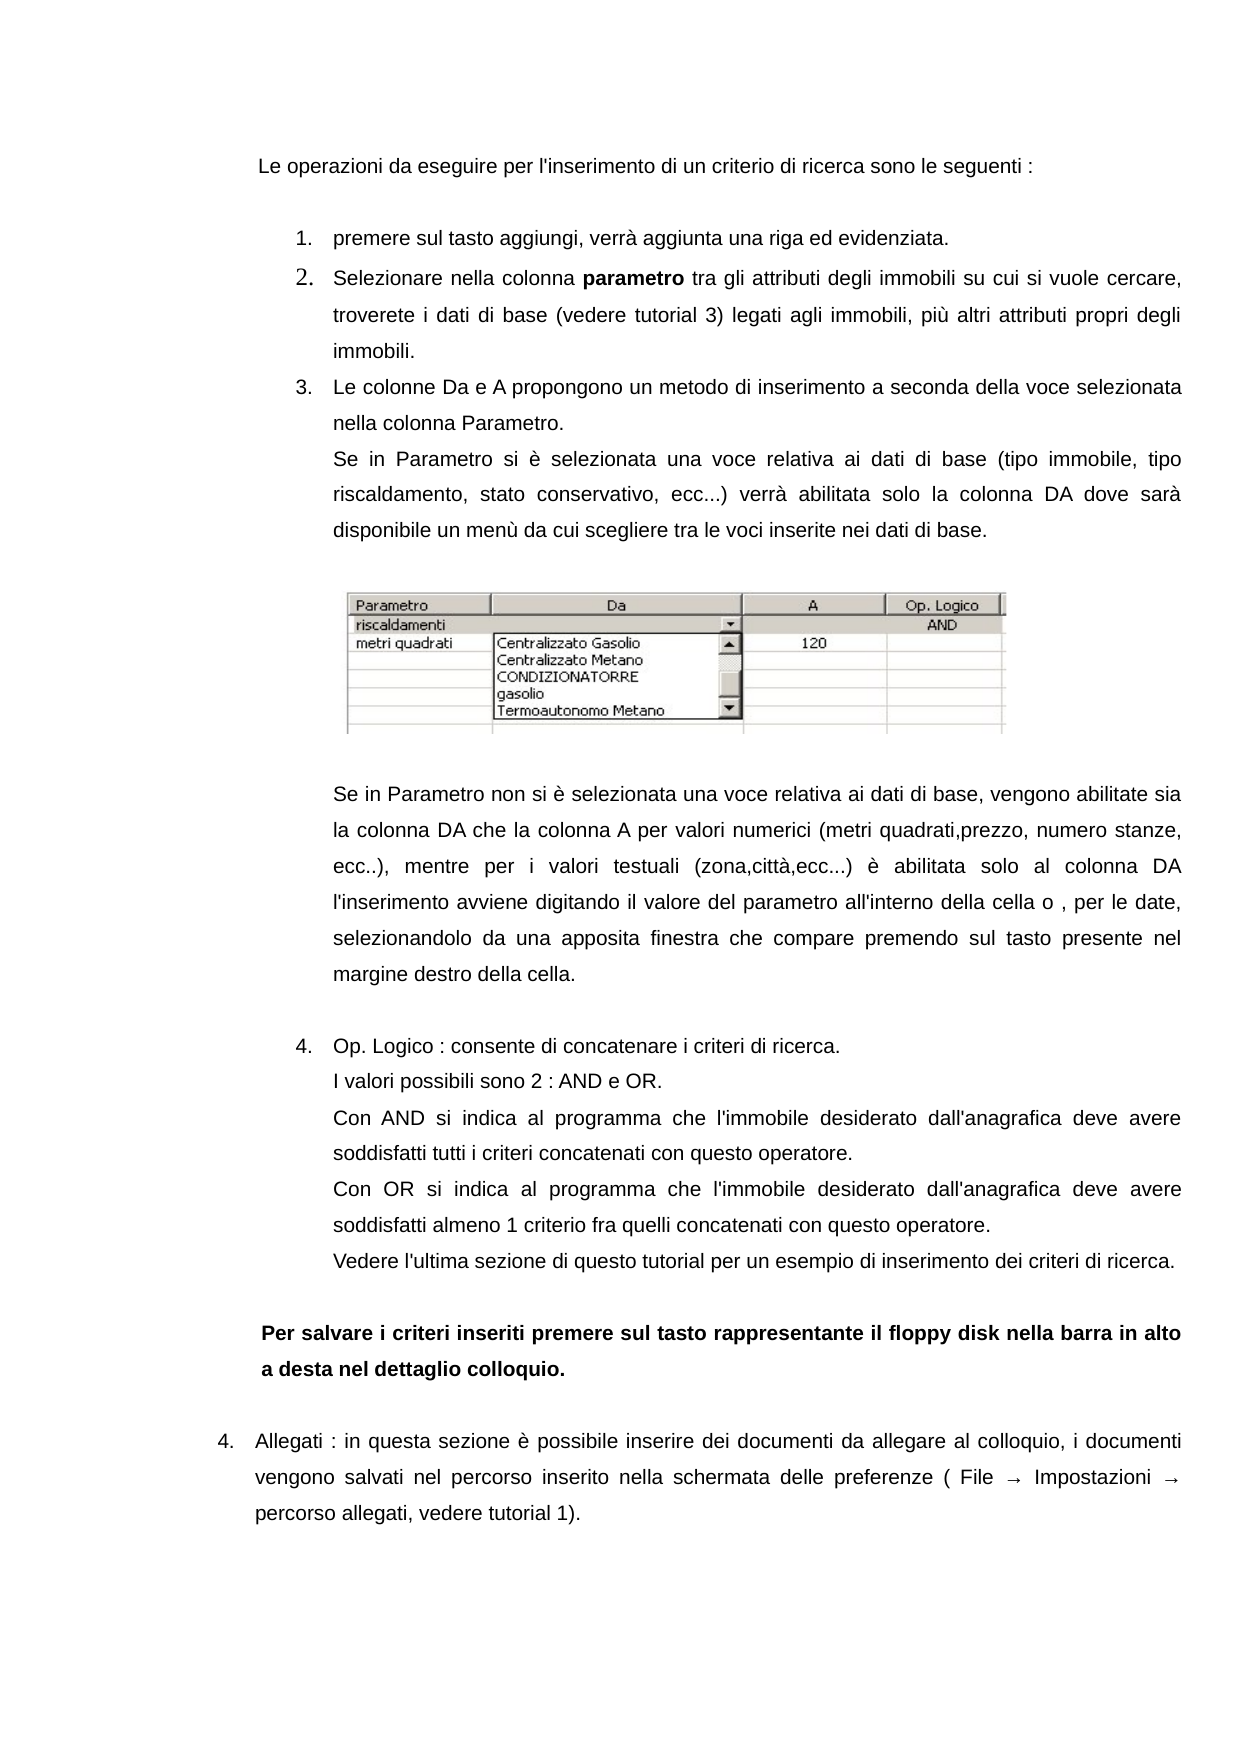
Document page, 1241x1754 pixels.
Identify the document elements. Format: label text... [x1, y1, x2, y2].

list Se in Parametro si è selezionata una voce relativa ai dati di base (tipo immobile, tipo riscaldamento, stato conservativo, ecc...) verrà abilitata solo la colonna DA dove sarà disponibile un menù da cui scegliere tra le voci inserite nei dati di base. [295, 446, 1183, 542]
text Le operazioni da eseguire per l'inserimento di un criterio di ricerca sono le seguenti : [258, 154, 1183, 178]
list Se in Parametro non si è selezionata una voce relativa ai dati di base, vengono abilitate sia la colonna DA che la colonna A per valori numerici (metri quadrati,prezzo, numero stanze, ecc..), mentre per i valori testuali (zona,città,ecc...) è abilitata solo al colonna DA l'inserimento avviene digitando il valore del parametro all'interno della cella o , per le date, selezionandolo da una apposita finestra che compare premendo sul tasto presente nel margine destro della cella. [295, 782, 1183, 986]
text Per salvare i criteri inseriti premere sul tasto rappresentante il floppy disk nella barra in alto a desta nel dettaglio colloquio. [261, 1321, 1183, 1381]
list I valori possibili sono 2 : AND e OR. [295, 1069, 1183, 1093]
list Le colonne Da e A propongono un metodo di inserimento a seconda della voce selezionata nella colonna Parametro. [295, 374, 1183, 434]
list Op. Logico : consente di concatenare i criteri di ricerca. [295, 1033, 1183, 1057]
list Con AND si indica al programma che l'immobile desiderato dall'anagrafica deve avere soddisfatti tutti i criteri concatenati con questo operatore. [295, 1105, 1183, 1165]
list Selezionare nella colonna parametro tra gli attributi degli immobili su cui si vuole cercare, troverete i dati di base (vedere tutorial 3) legati agli immobili, più altri attributi propri degli immobili. [295, 262, 1183, 362]
list Con OR si indica al programma che l'immobile desiderato dall'anagrafica deve avere soddisfatti almeno 1 criterio fra quelli concatenati con questo operatore. [295, 1177, 1183, 1237]
list Allegati : in questa sezione è possibile inserire dei documenti da allegare al colloquio, i documenti vengono salvati nel percorso inserito nella schermata delle preferenze ( File → Impostazioni → percorso allegati, vedere tutorial 1). [217, 1429, 1183, 1524]
picture [340, 590, 1007, 734]
list premere sul tasto aggiungi, verrà aggiunta una riga ed evidenziata. [295, 226, 1183, 250]
list Vedere l'ultima sezione di questo tutorial per un esempio di inserimento dei criteri di ricerca. [295, 1249, 1183, 1273]
